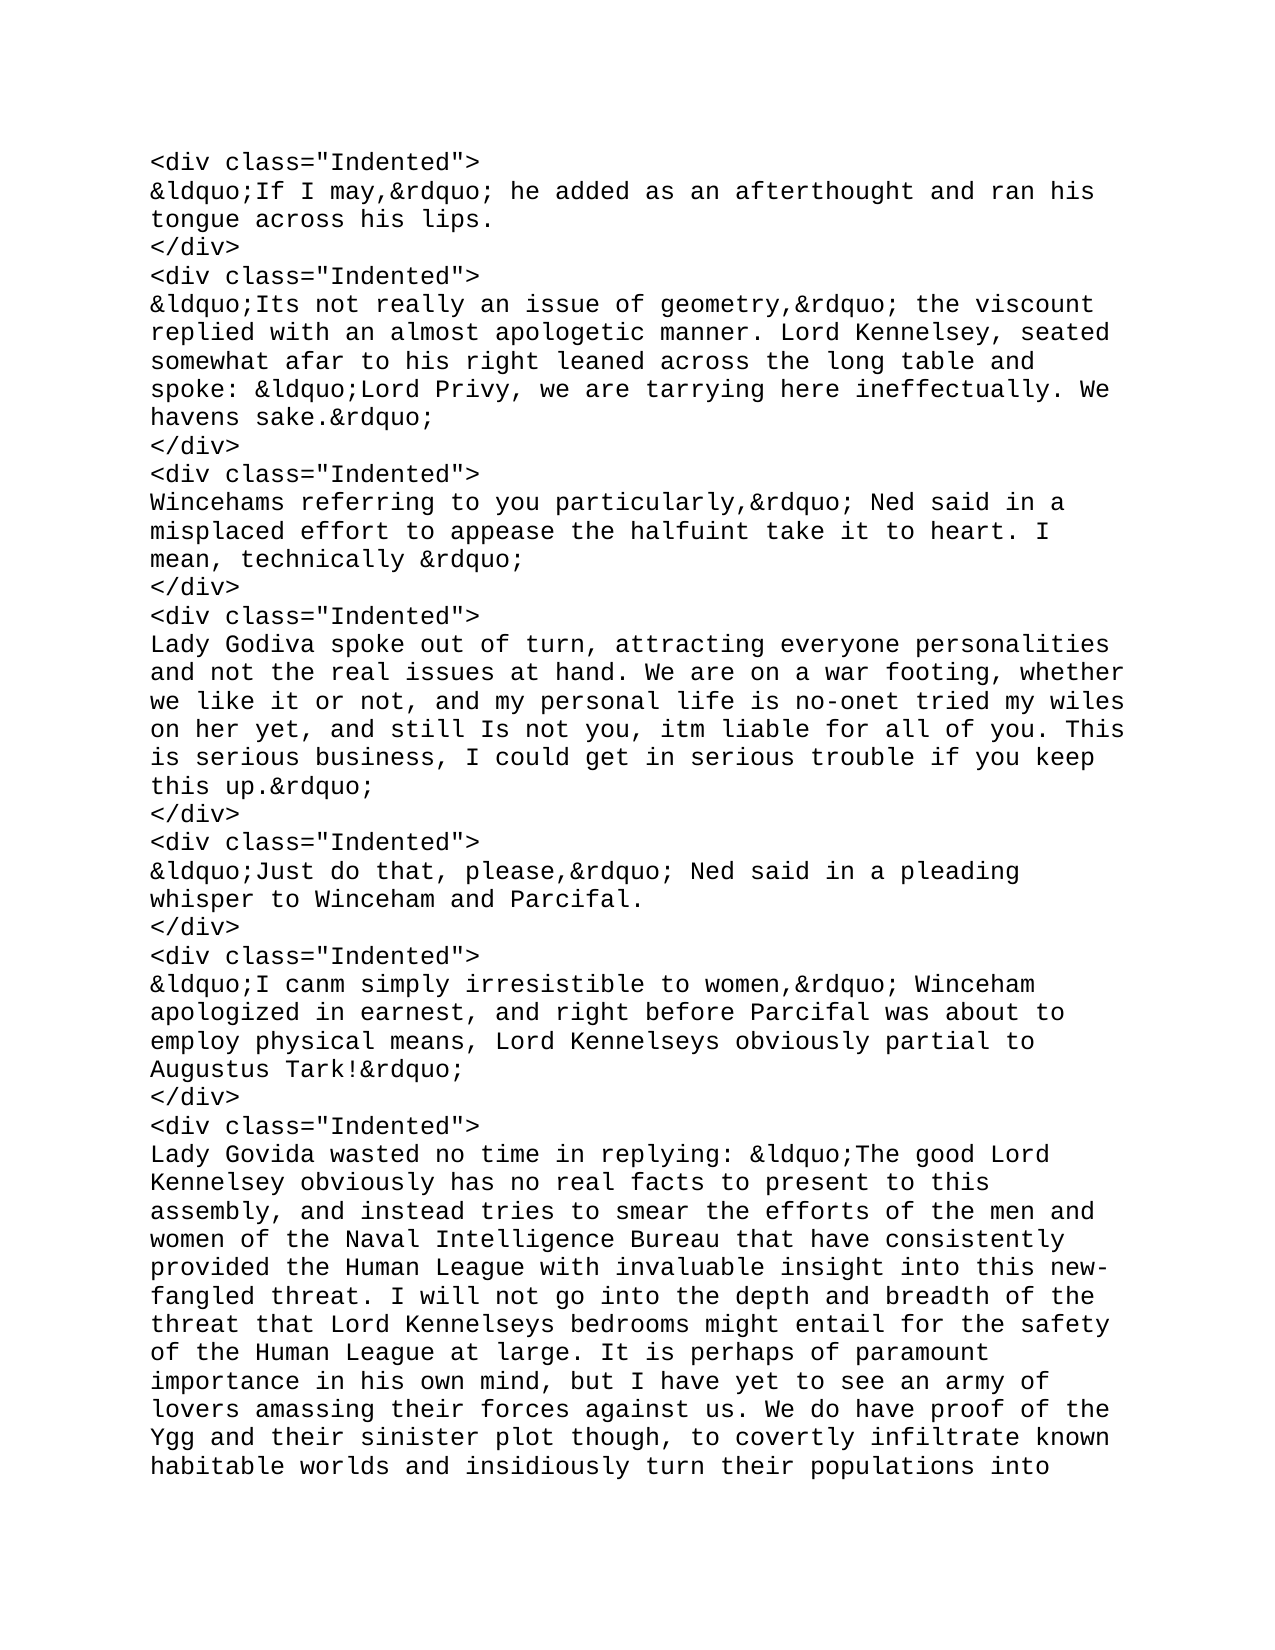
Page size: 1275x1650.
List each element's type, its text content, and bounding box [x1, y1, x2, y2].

text </div> [150, 575, 1125, 603]
text &ldquo;Its not really an issue of geometry,&rdquo; the viscount replied with an almost apologetic manner. Lord Kennelsey, seated somewhat afar to his right leaned across the long table and spoke: &ldquo;Lord Privy, we are tarrying here ineffectually. We havens sake.&rdquo; [150, 292, 1125, 433]
text <div class="Indented"> [150, 943, 1125, 972]
text </div> [150, 235, 1125, 263]
text <div class="Indented"> [150, 263, 1125, 292]
text <div class="Indented"> [150, 830, 1125, 858]
text Lady Govida wasted no time in replying: &ldquo;The good Lord Kennelsey obviously has no real facts to present to this assembly, and instead tries to smear the efforts of the men and women of the Naval Intelligence Bureau that have consistently provided the Human League with invaluable insight into this new-fangled threat. I will not go into the depth and breadth of the threat that Lord Kennelseys bedrooms might entail for the safety of the Human League at large. It is perhaps of paramount importance in his own mind, but I have yet to see an army of lovers amassing their forces against us. We do have proof of the Ygg and their sinister plot though, to covertly infiltrate known habitable worlds and insidiously turn their populations into [150, 1142, 1125, 1482]
text </div> [150, 802, 1125, 830]
text Wincehams referring to you particularly,&rdquo; Ned said in a misplaced effort to appease the halfuint take it to heart. I mean, technically &rdquo; [150, 490, 1125, 575]
text </div> [150, 433, 1125, 462]
text </div> [150, 915, 1125, 943]
text <div class="Indented"> [150, 150, 1125, 178]
text Lady Godiva spoke out of turn, attracting everyone personalities and not the real issues at hand. We are on a war footing, whether we like it or not, and my personal life is no-onet tried my wiles on her yet, and still Is not you, itm liable for all of you. This is serious business, I could get in serious trouble if you keep this up.&rdquo; [150, 632, 1125, 802]
text &ldquo;If I may,&rdquo; he added as an afterthought and ran his tongue across his lips. [150, 178, 1125, 235]
text <div class="Indented"> [150, 603, 1125, 632]
text &ldquo;Just do that, please,&rdquo; Ned said in a pleading whisper to Winceham and Parcifal. [150, 858, 1125, 915]
text <div class="Indented"> [150, 1113, 1125, 1142]
text &ldquo;I canm simply irresistible to women,&rdquo; Winceham apologized in earnest, and right before Parcifal was about to employ physical means, Lord Kennelseys obviously partial to Augustus Tark!&rdquo; [150, 972, 1125, 1085]
text <div class="Indented"> [150, 462, 1125, 490]
text </div> [150, 1085, 1125, 1113]
